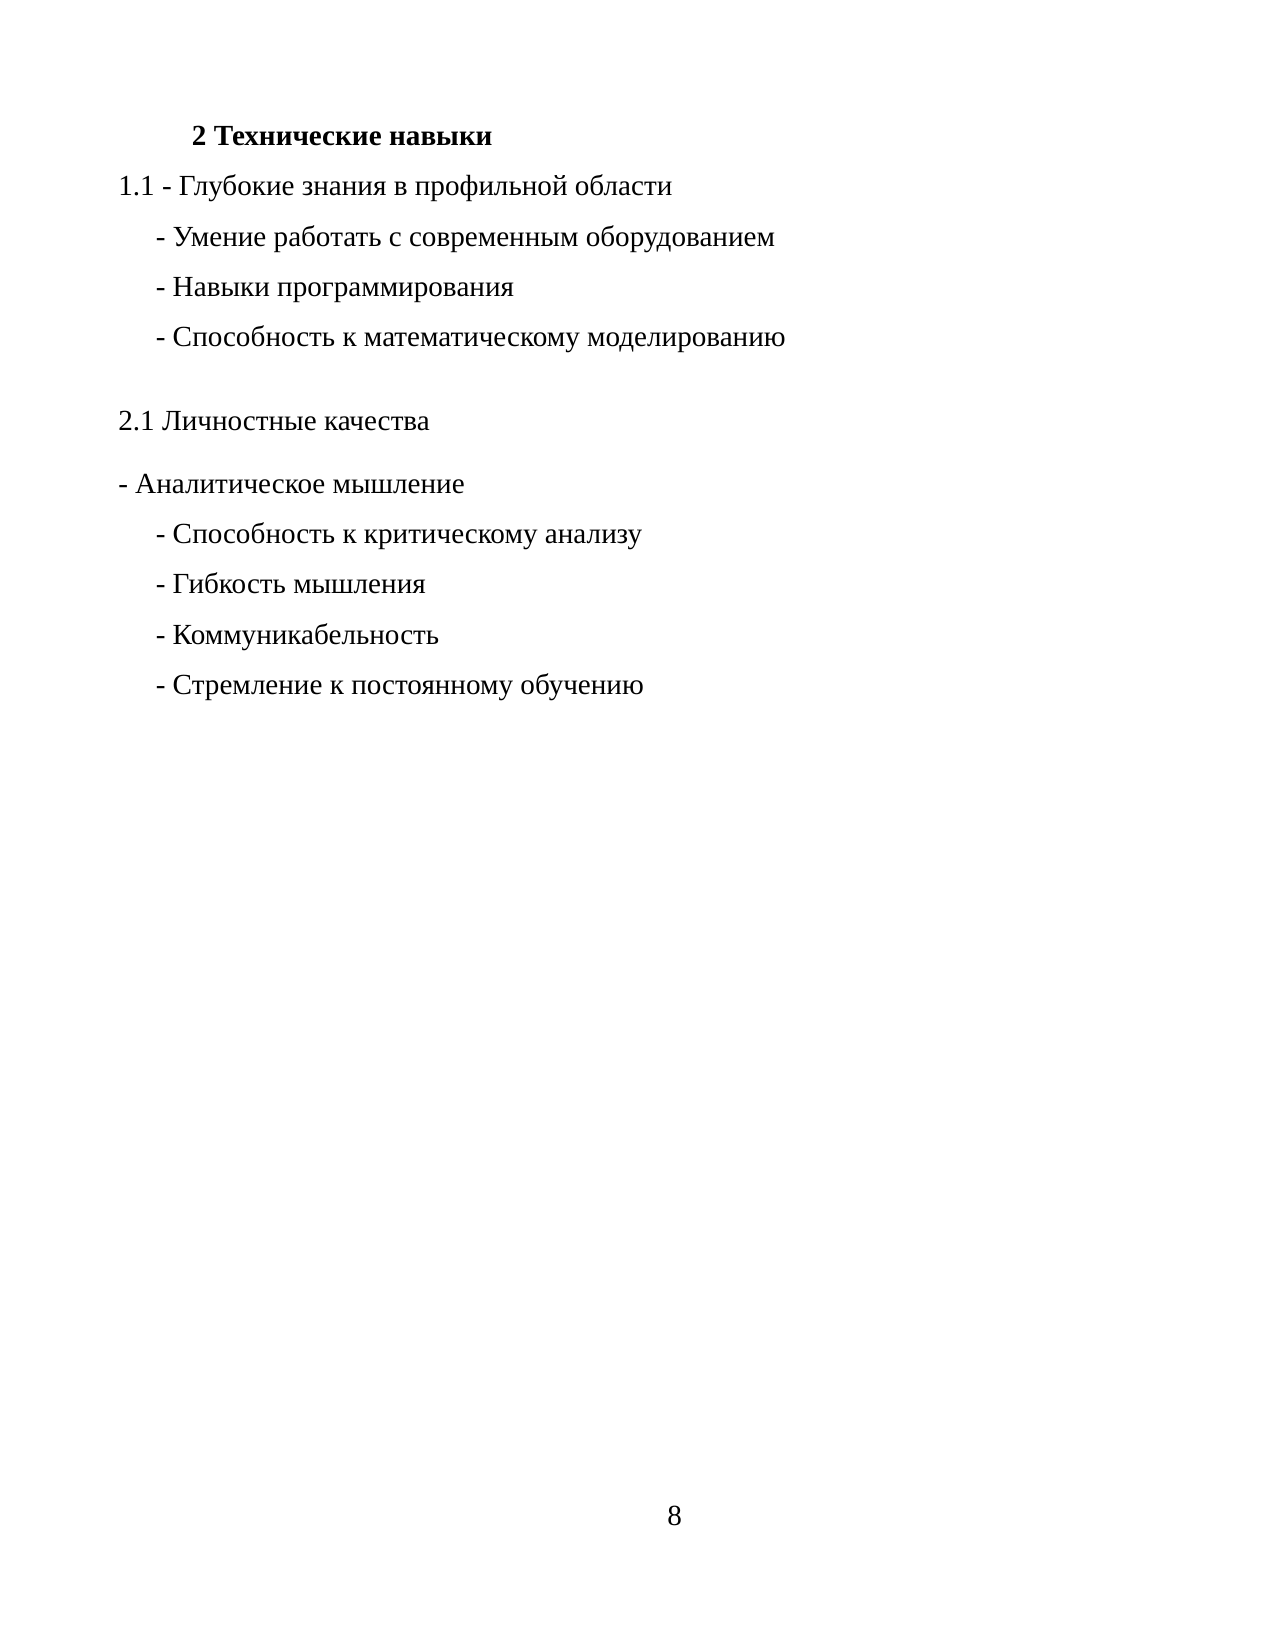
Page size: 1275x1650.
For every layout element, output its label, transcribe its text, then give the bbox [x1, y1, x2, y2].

subtitle Личностные качества [118, 403, 1157, 437]
list - Умение работать с современным оборудованием - Навыки программирования - Способность к математическому моделированию [118, 168, 1157, 353]
list - Аналитическое мышление - Способность к критическому анализу - Гибкость мышления - Коммуникабельность - Стремление к постоянному обучению [118, 466, 1157, 701]
subtitle - Глубокие знания в профильной области [118, 168, 746, 202]
subtitle Технические навыки [118, 118, 1157, 152]
